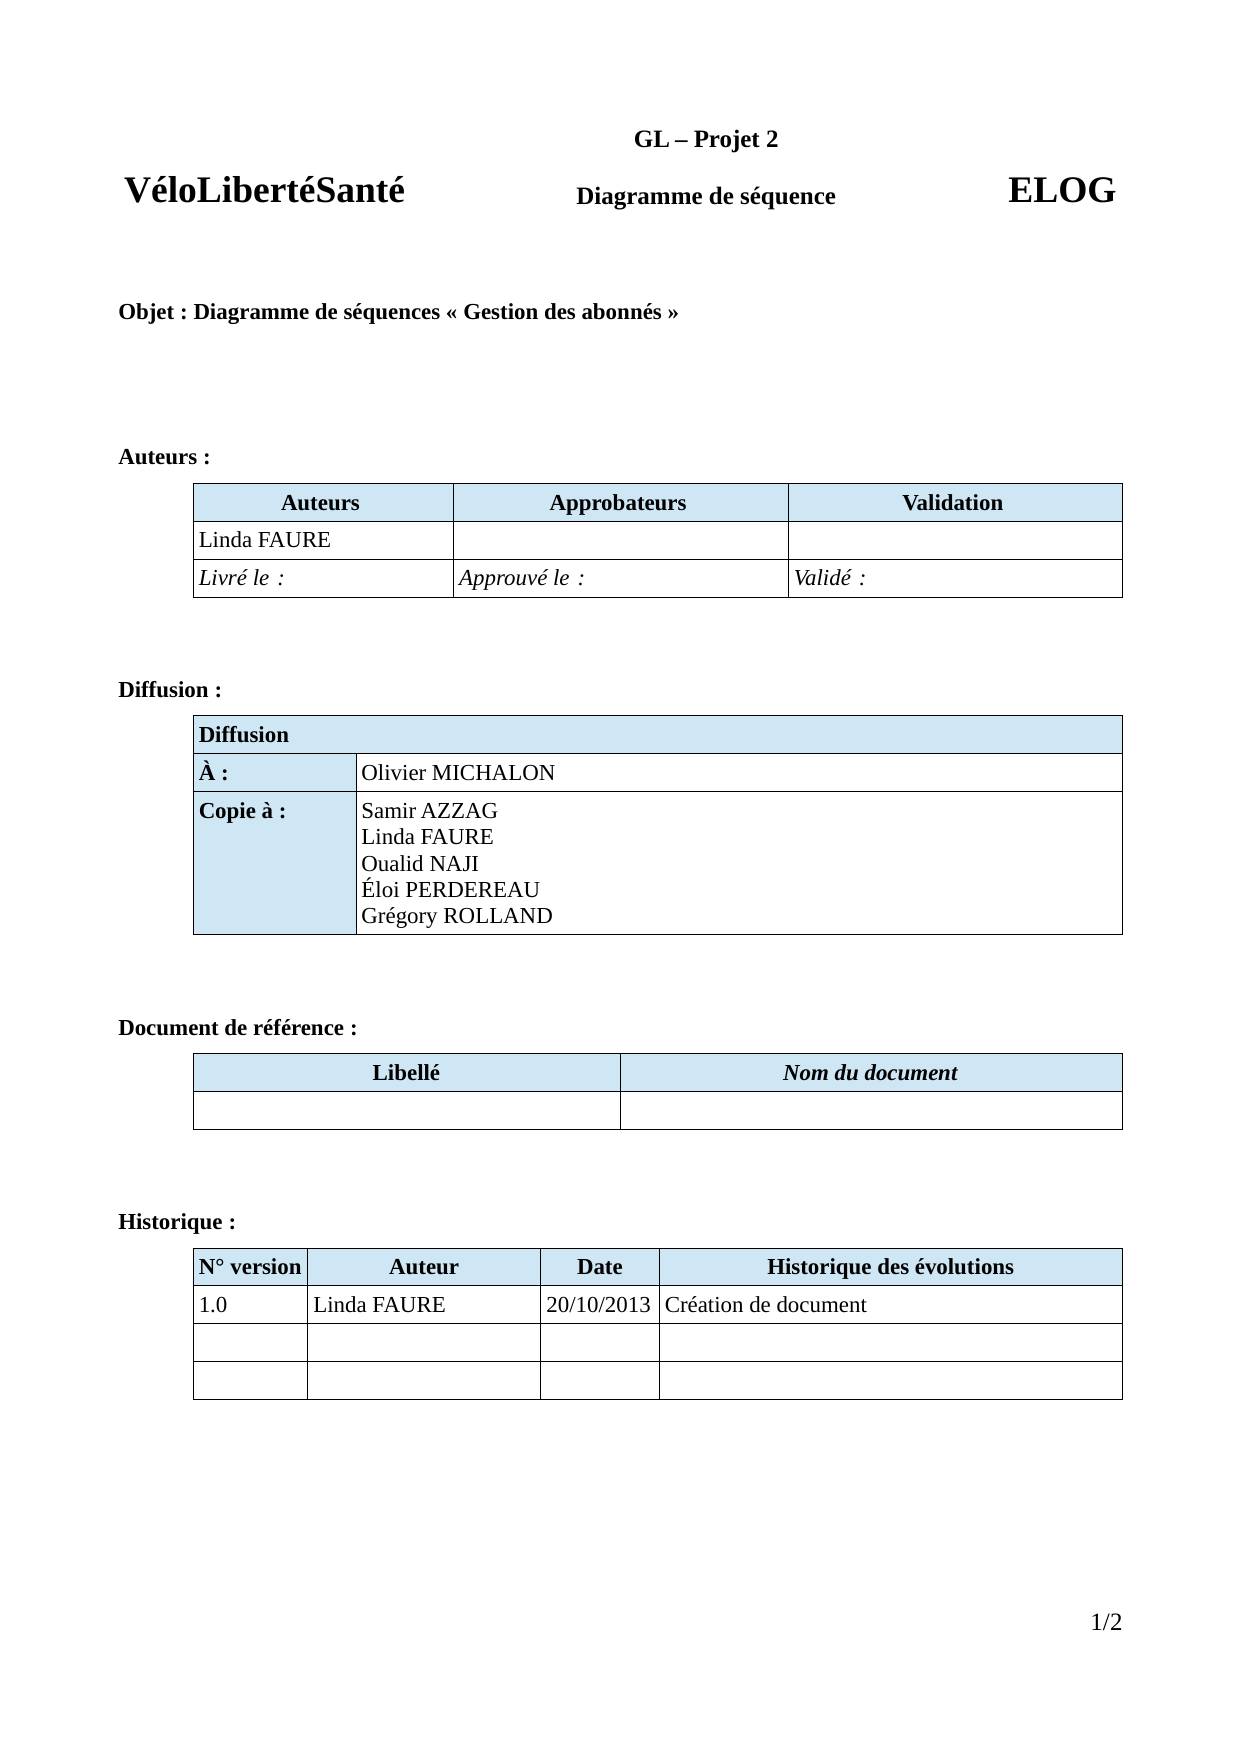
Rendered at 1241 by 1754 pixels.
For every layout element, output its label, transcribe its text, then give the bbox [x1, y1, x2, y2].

table_cell Validé : [789, 560, 1122, 597]
table_header Validation [789, 484, 1122, 521]
table_cell [621, 1092, 1122, 1129]
table_header Historique des évolutions [660, 1249, 1122, 1285]
text Diffusion : [118, 676, 1122, 702]
table_header Auteurs [194, 484, 453, 521]
table_cell [660, 1324, 1122, 1361]
table_cell À : [194, 754, 356, 791]
text Document de référence : [118, 1013, 1122, 1040]
table_cell Livré le : [194, 560, 453, 597]
table_header Approbateurs [454, 484, 788, 521]
table_cell [194, 1324, 307, 1361]
table_header N° version [194, 1249, 307, 1285]
table_header VéloLibertéSanté [118, 118, 417, 259]
table_header Date [541, 1249, 659, 1285]
table_cell Samir AZZAG Linda FAURE Oualid NAJI Éloi PERDEREAU Grégory ROLLAND [357, 792, 1122, 934]
table_cell Linda FAURE [308, 1286, 540, 1323]
table_cell [194, 1092, 620, 1129]
text Objet : Diagramme de séquences « Gestion des abonnés » [118, 298, 1122, 325]
table_cell [194, 1362, 307, 1399]
text Auteurs : [118, 443, 1122, 470]
table_cell Olivier MICHALON [357, 754, 1122, 791]
table_cell [308, 1324, 540, 1361]
table_cell [789, 522, 1122, 559]
table_cell [541, 1362, 659, 1399]
table_cell [308, 1362, 540, 1399]
table_header Libellé [194, 1054, 620, 1091]
table_header Nom du document [621, 1054, 1122, 1091]
table_header ELOG [994, 118, 1122, 259]
table_cell Copie à : [194, 792, 356, 934]
text Historique : [118, 1208, 1122, 1234]
table_cell [454, 522, 788, 559]
table_cell [660, 1362, 1122, 1399]
table_header Auteur [308, 1249, 540, 1285]
table_cell Création de document [660, 1286, 1122, 1323]
table_cell [541, 1324, 659, 1361]
table_header Diffusion [194, 716, 1122, 753]
table_header GL – Projet 2 Diagramme de séquence [418, 118, 994, 259]
table_cell 20/10/2013 [541, 1286, 659, 1323]
table_cell Linda FAURE [194, 522, 453, 559]
table_cell 1.0 [194, 1286, 307, 1323]
table_cell Approuvé le : [454, 560, 788, 597]
